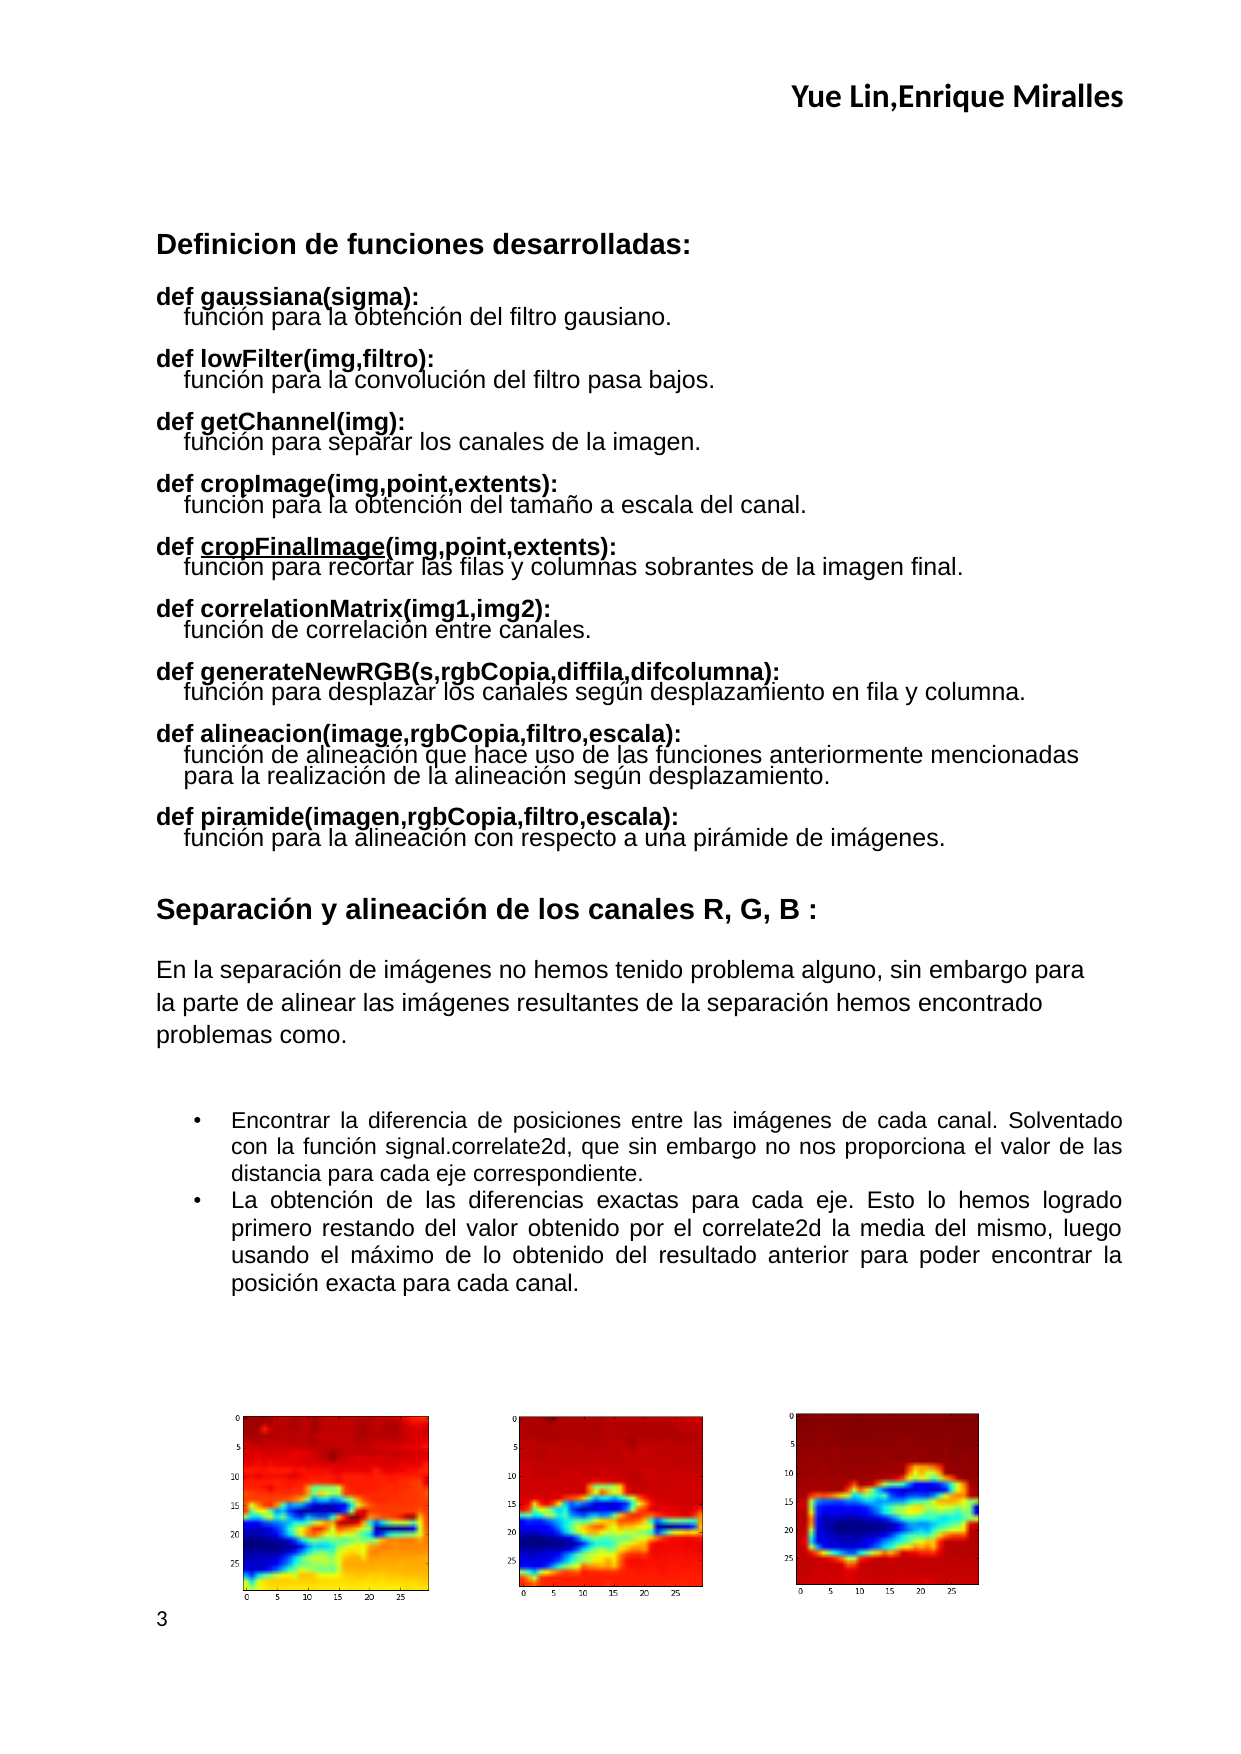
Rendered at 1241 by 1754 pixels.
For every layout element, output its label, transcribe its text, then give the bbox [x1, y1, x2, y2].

text def getChannel(img): [156, 413, 340, 434]
text def lowFilter(img,filtro): [156, 351, 307, 372]
list La obtención de las diferencias exactas para cada eje. Esto lo hemos logrado primero restando del valor obtenido por el correlate2d la media del mismo, luego usando el máximo de lo obtenido del resultado anterior para poder encontrar la posición exacta para cada canal. [193, 1186, 1123, 1296]
text def cropImage(img,point,extents): [545, 476, 1123, 497]
text def cropFinalImage(img,point,extents): [156, 538, 389, 559]
text def getChannel(img): [393, 413, 1123, 434]
text función para desplazar los canales según desplazamiento en fila y columna. [156, 684, 1123, 705]
text para la realización de la alineación según desplazamiento. [156, 767, 1123, 788]
text función para la obtención del tamaño a escala del canal. [156, 497, 1123, 517]
text def lowFilter(img,filtro): [308, 351, 422, 372]
text Definicion de funciones desarrolladas: [156, 227, 1123, 260]
text def cropImage(img,point,extents): [331, 476, 545, 497]
text def generateNewRGB(s,rgbCopia,diffila,difcolumna): [416, 663, 767, 684]
text def generateNewRGB(s,rgbCopia,diffila,difcolumna): [156, 663, 415, 684]
text def correlationMatrix(img1,img2): [408, 601, 538, 622]
text def cropFinalImage(img,point,extents): [604, 538, 1123, 559]
text def gaussiana(sigma): [327, 288, 407, 309]
text def getChannel(img): [341, 413, 393, 434]
text En la separación de imágenes no hemos tenido problema alguno, sin embargo para la parte de alinear las imágenes resultantes de la separación hemos encontrado problemas como. [156, 956, 1092, 1049]
text función de correlación entre canales. [156, 622, 1123, 642]
text def correlationMatrix(img1,img2): [156, 601, 407, 622]
text def gaussiana(sigma): [407, 288, 1123, 309]
text def cropFinalImage(img,point,extents): [390, 538, 604, 559]
text def alineacion(image,rgbCopia,filtro,escala): [156, 726, 326, 747]
text función para la alineación con respecto a una pirámide de imágenes. [156, 830, 1123, 851]
text def generateNewRGB(s,rgbCopia,diffila,difcolumna): [767, 663, 1123, 684]
text función de alineación que hace uso de las funciones anteriormente mencionadas [156, 747, 1123, 767]
text def gaussiana(sigma): [156, 288, 326, 309]
text def correlationMatrix(img1,img2): [538, 601, 1123, 622]
text función para separar los canales de la imagen. [156, 434, 1123, 455]
list Encontrar la diferencia de posiciones entre las imágenes de cada canal. Solventado con la función signal.correlate2d, que sin embargo no nos proporciona el valor de las distancia para cada eje correspondiente. [193, 1107, 1123, 1186]
text Separación y alineación de los canales R, G, B : [156, 892, 1123, 926]
text def alineacion(image,rgbCopia,filtro,escala): [669, 726, 1123, 747]
text def lowFilter(img,filtro): [423, 351, 1123, 372]
text def piramide(imagen,rgbCopia,filtro,escala): [309, 809, 666, 830]
text def piramide(imagen,rgbCopia,filtro,escala): [666, 809, 1123, 830]
text función para la obtención del filtro gausiano. [156, 309, 1123, 330]
text función para recortar las filas y columnas sobrantes de la imagen final. [156, 559, 1123, 580]
text función para la convolución del filtro pasa bajos. [156, 372, 1123, 392]
text def cropImage(img,point,extents): [156, 476, 330, 497]
text def piramide(imagen,rgbCopia,filtro,escala): [156, 809, 308, 830]
text def alineacion(image,rgbCopia,filtro,escala): [327, 726, 669, 747]
